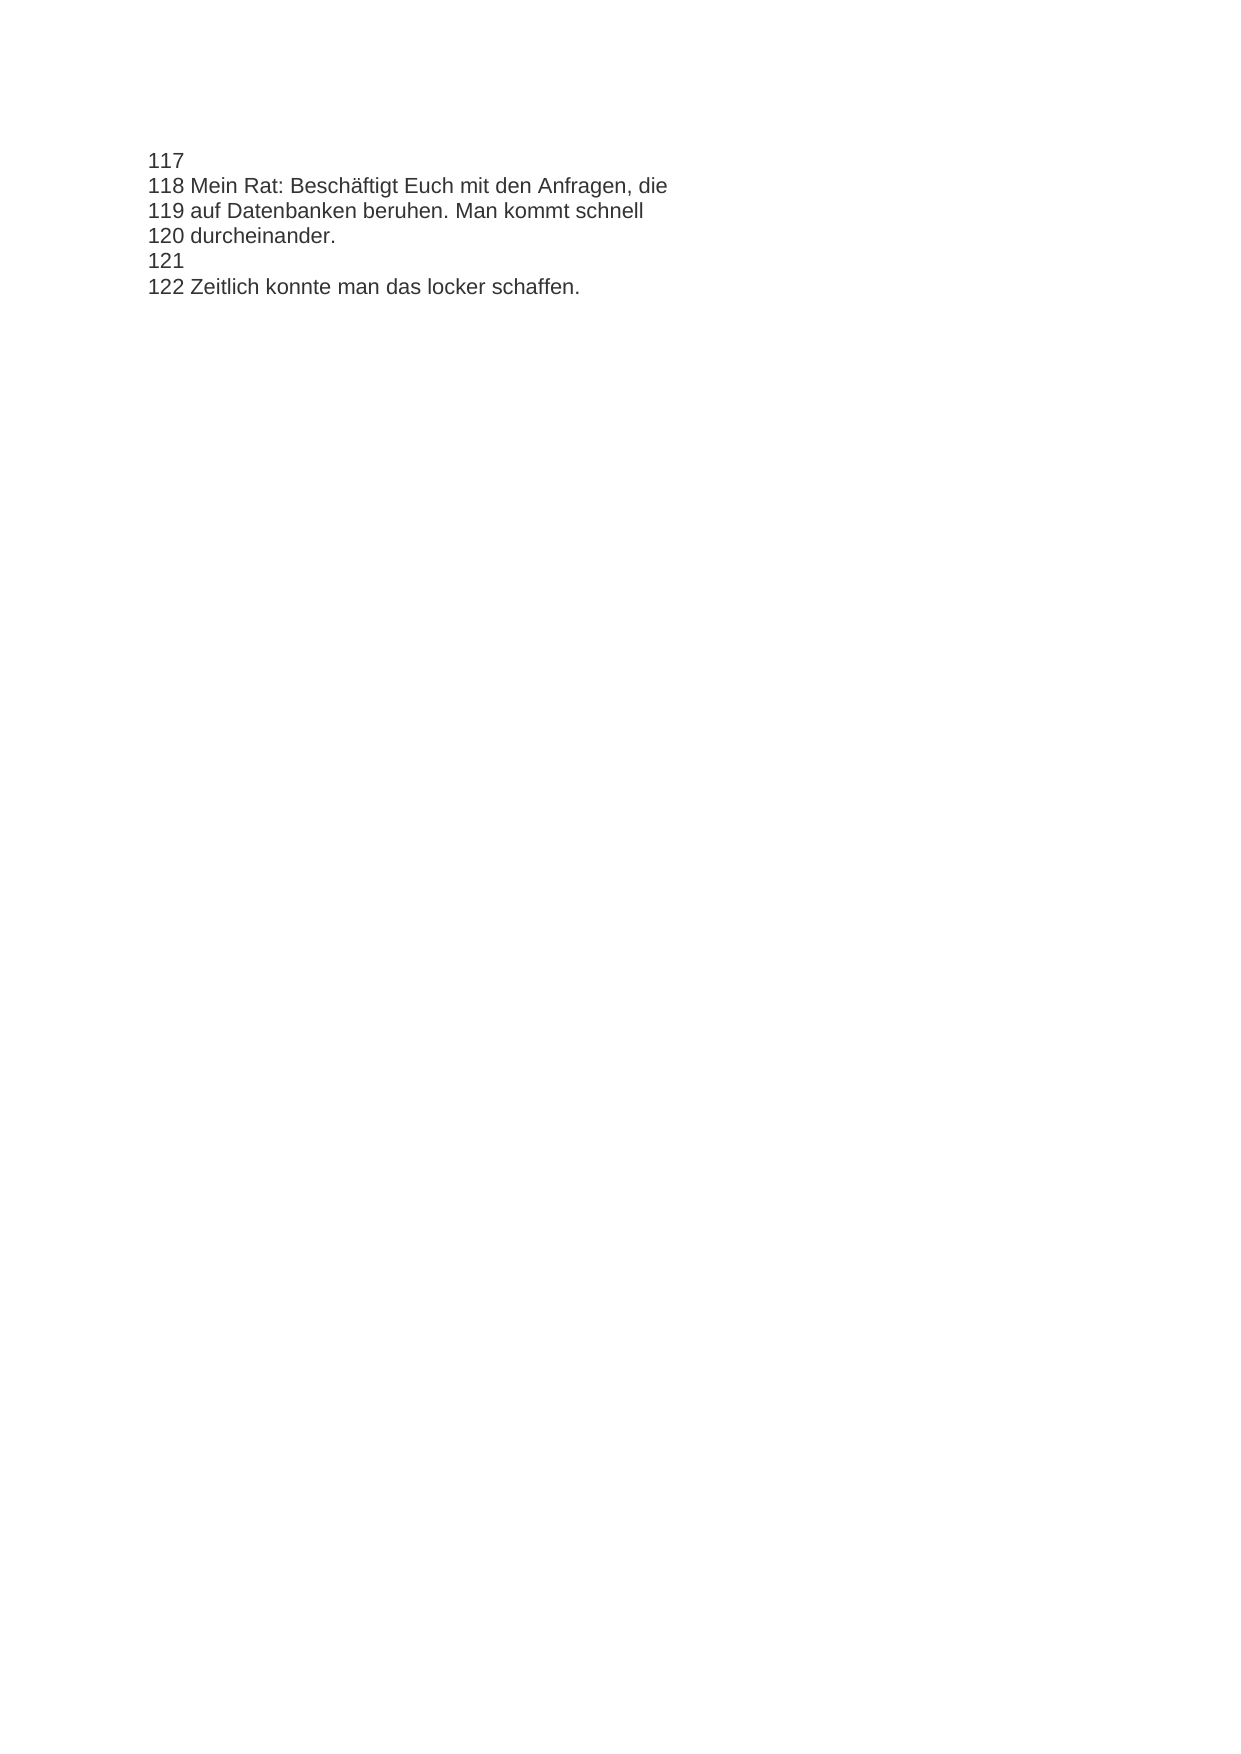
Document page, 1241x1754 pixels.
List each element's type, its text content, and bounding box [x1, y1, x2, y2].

text 117 118 Mein Rat: Beschäftigt Euch mit den Anfragen, die 119 auf Datenbanken beruhen. Man kommt schnell 120 durcheinander. 121 122 Zeitlich konnte man das locker schaffen. [148, 148, 1093, 299]
